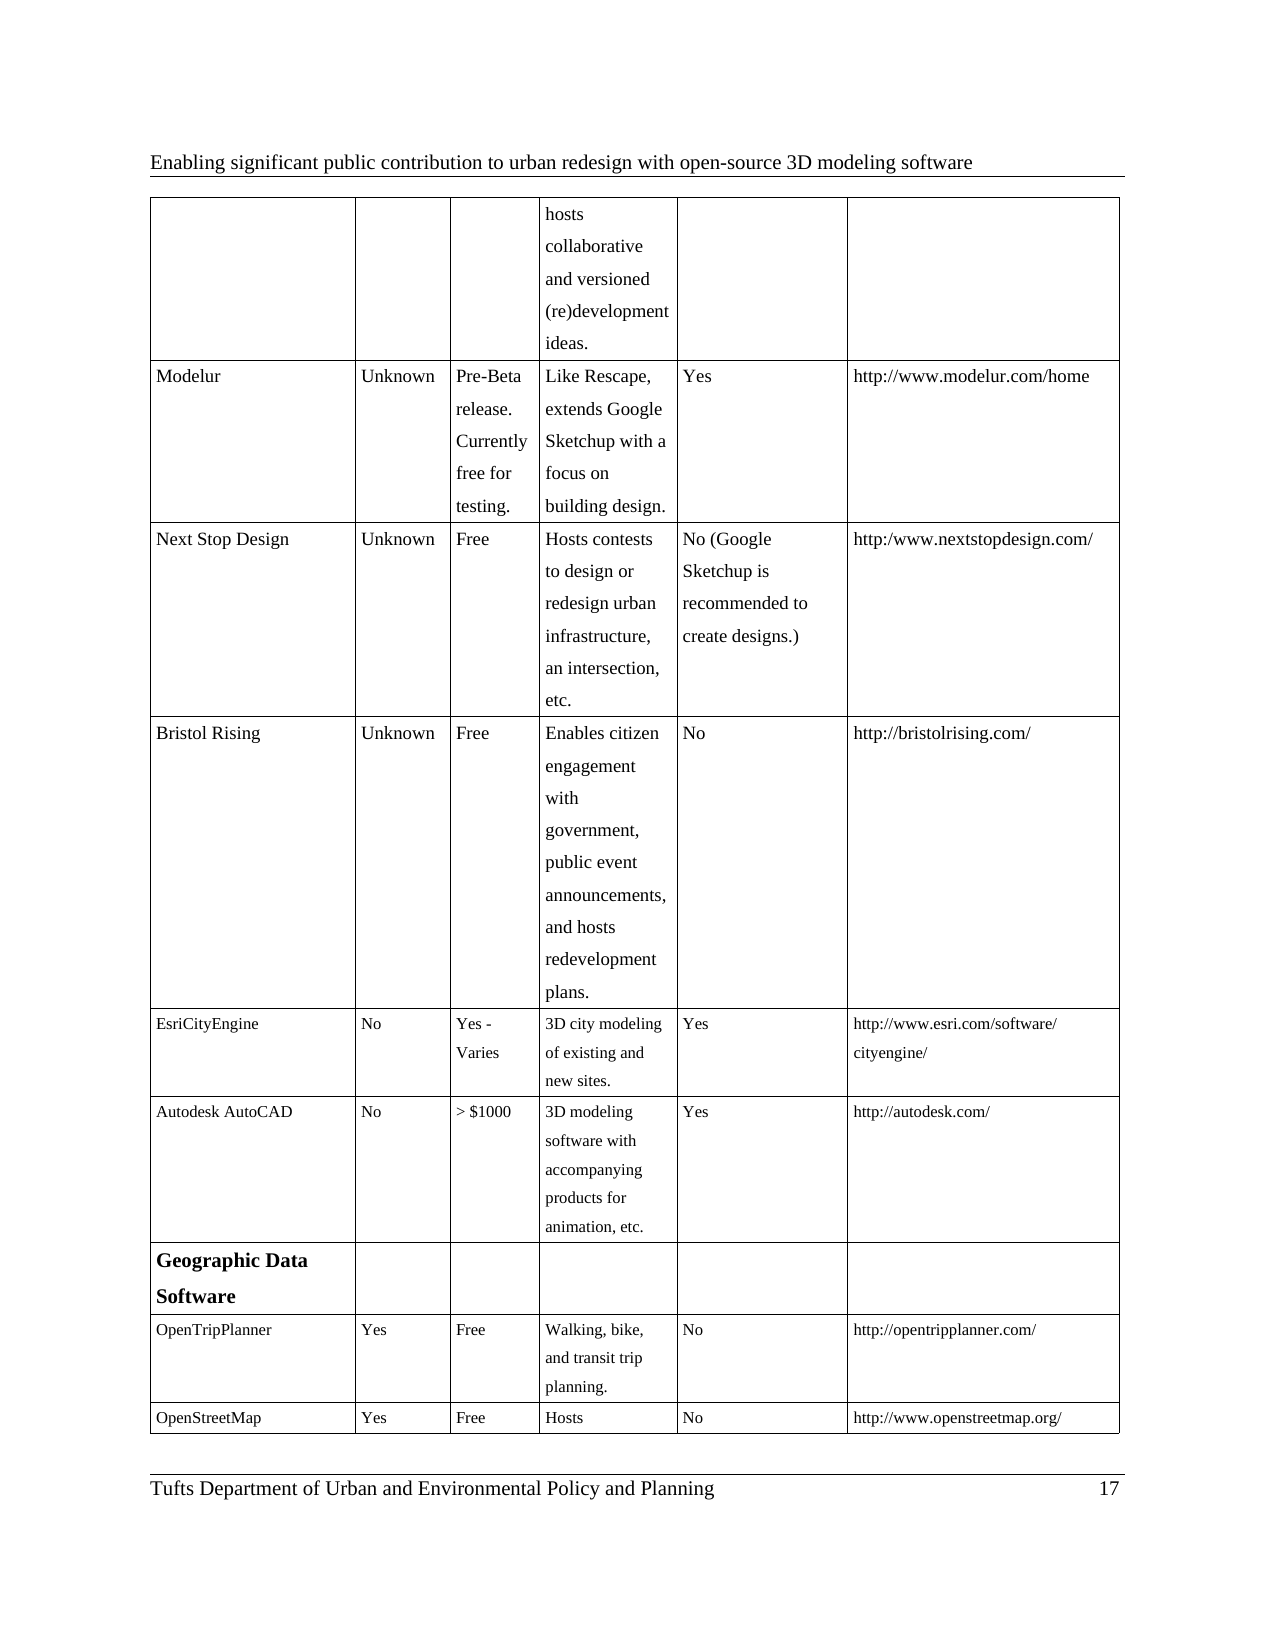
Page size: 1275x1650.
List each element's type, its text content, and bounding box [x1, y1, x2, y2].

table_cell Yes [356, 1403, 450, 1432]
table_cell Free [451, 1315, 539, 1402]
table_cell Free [451, 717, 539, 1008]
table_cell Walking, bike, and transit trip planning. [540, 1315, 677, 1402]
table_cell Like Rescape, extends Google Sketchup with a focus on building design. [540, 361, 677, 522]
table_cell Hosts [540, 1403, 677, 1432]
table_cell 3D city modeling of existing and new sites. [540, 1009, 677, 1096]
table_cell http://bristolrising.com/ [848, 717, 1119, 1008]
table_cell Yes - Varies [451, 1009, 539, 1096]
table_cell [678, 198, 847, 359]
table_cell > $1000 [451, 1097, 539, 1242]
table_cell OpenStreetMap [151, 1403, 355, 1432]
table_cell EsriCityEngine [151, 1009, 355, 1096]
table_cell No [678, 1315, 847, 1402]
table_cell No [356, 1009, 450, 1096]
table_cell OpenTripPlanner [151, 1315, 355, 1402]
table_cell Unknown [356, 361, 450, 522]
table_cell [356, 198, 450, 359]
table_cell Yes [678, 1009, 847, 1096]
table_cell hosts collaborative and versioned (re)development ideas. [540, 198, 677, 359]
table_cell Next Stop Design [151, 523, 355, 716]
table_cell [848, 1243, 1119, 1313]
table_cell http://www.openstreetmap.org/ [848, 1403, 1119, 1432]
table_cell http:/www.nextstopdesign.com/ [848, 523, 1119, 716]
table_cell Yes [356, 1315, 450, 1402]
table_cell 3D modeling software with accompanying products for animation, etc. [540, 1097, 677, 1242]
table_cell No (Google Sketchup is recommended to create designs.) [678, 523, 847, 716]
table_cell Autodesk AutoCAD [151, 1097, 355, 1242]
table_cell Yes [678, 361, 847, 522]
table_cell Modelur [151, 361, 355, 522]
table_cell [678, 1243, 847, 1313]
table_cell No [356, 1097, 450, 1242]
table_cell [451, 198, 539, 359]
table_cell Hosts contests to design or redesign urban infrastructure, an intersection, etc. [540, 523, 677, 716]
table_cell [540, 1243, 677, 1313]
table_cell [848, 198, 1119, 359]
table_cell [356, 1243, 450, 1313]
table_cell Enables citizen engagement with government, public event announcements, and hosts redevelopment plans. [540, 717, 677, 1008]
table_cell Yes [678, 1097, 847, 1242]
table_cell Free [451, 1403, 539, 1432]
table_cell Bristol Rising [151, 717, 355, 1008]
table_cell http://opentripplanner.com/ [848, 1315, 1119, 1402]
table_cell Free [451, 523, 539, 716]
table_cell No [678, 717, 847, 1008]
table_cell Unknown [356, 717, 450, 1008]
table_cell http://www.esri.com/software/cityengine/ [848, 1009, 1119, 1096]
table_cell http://www.modelur.com/home [848, 361, 1119, 522]
table_cell http://autodesk.com/ [848, 1097, 1119, 1242]
table_cell Unknown [356, 523, 450, 716]
table_cell No [678, 1403, 847, 1432]
table_cell Geographic Data Software [151, 1243, 355, 1313]
table_cell [451, 1243, 539, 1313]
table_cell [151, 198, 355, 359]
table_cell Pre-Beta release. Currently free for testing. [451, 361, 539, 522]
